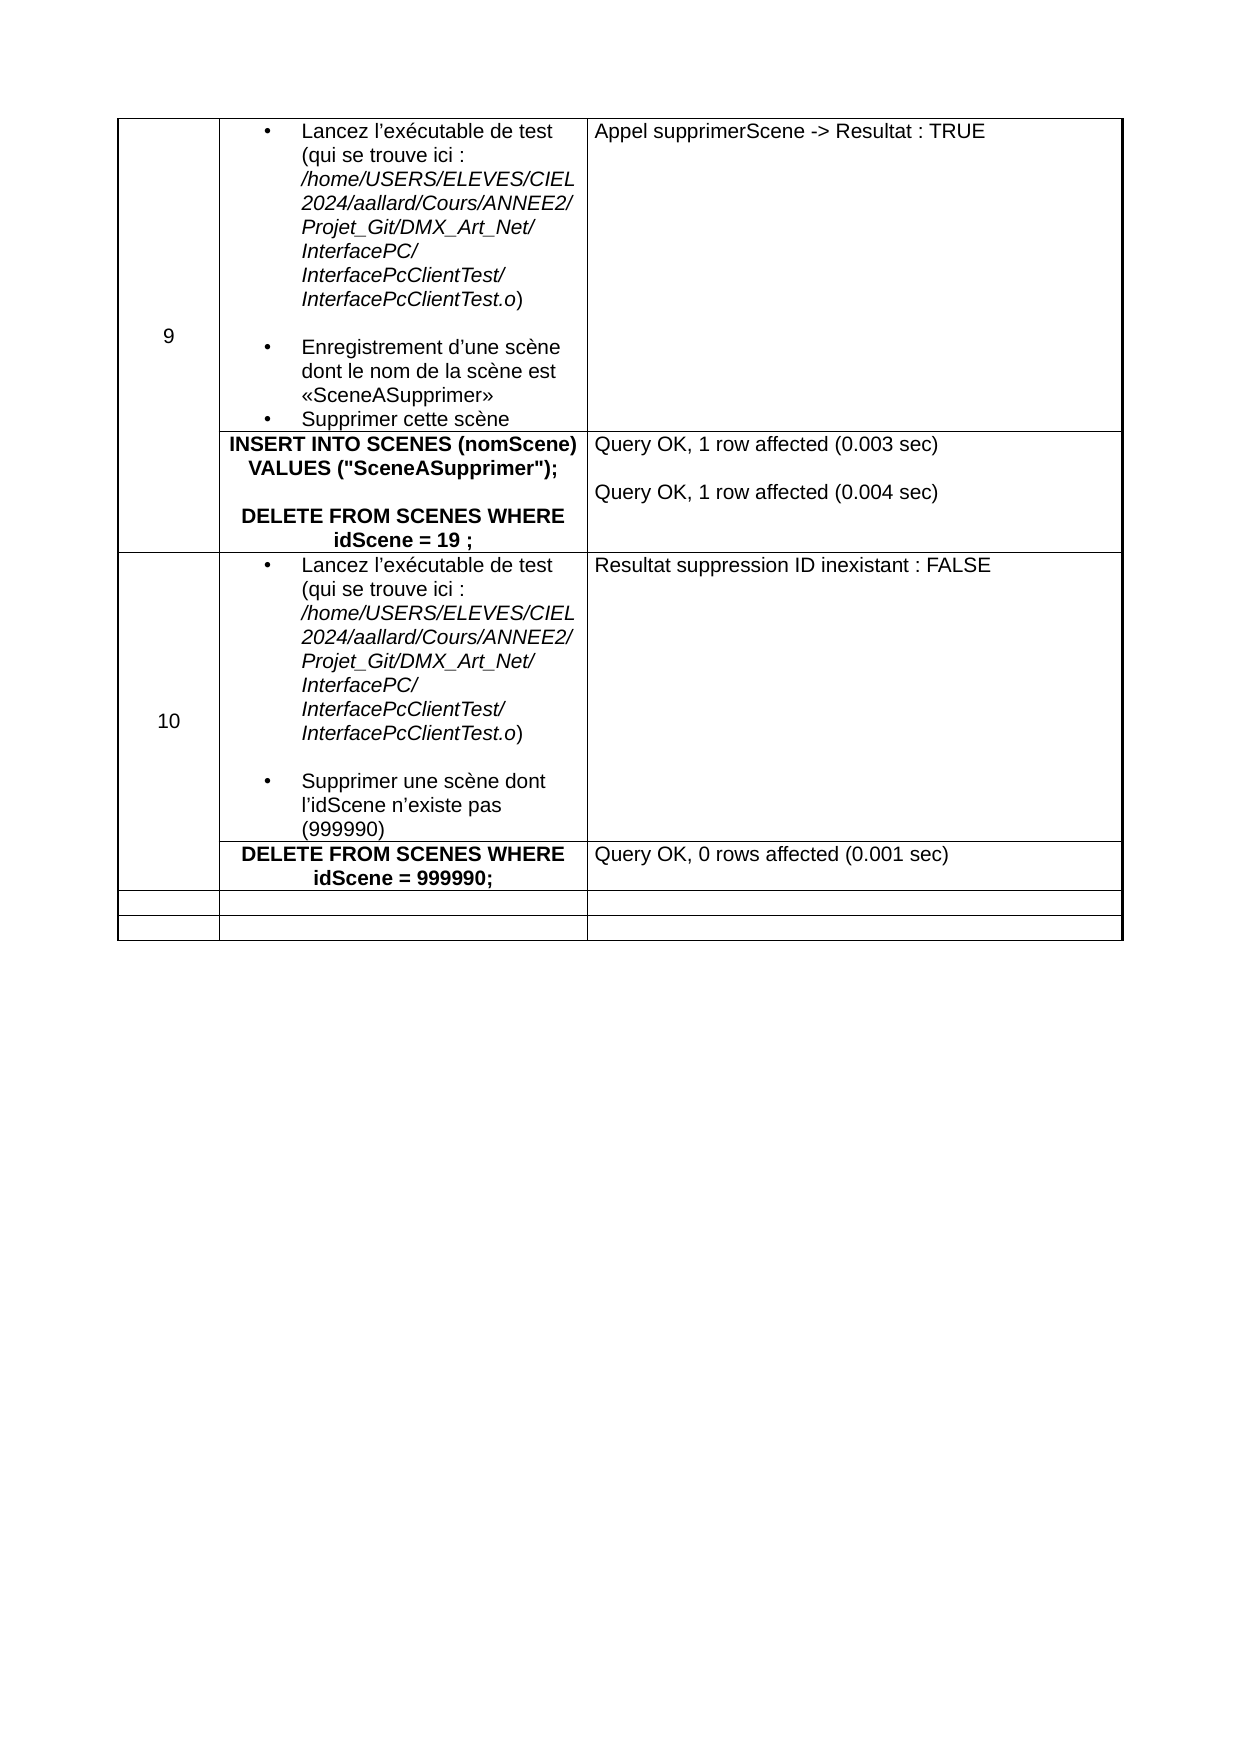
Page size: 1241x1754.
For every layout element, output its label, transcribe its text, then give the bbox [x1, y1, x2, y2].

table_cell Appel supprimerScene -> Resultat : TRUE [588, 119, 1121, 431]
table_cell 9 [119, 119, 219, 552]
table_cell [119, 891, 219, 914]
table_cell Resultat suppression ID inexistant : FALSE [588, 553, 1121, 841]
table_cell Query OK, 0 rows affected (0.001 sec) [588, 842, 1121, 889]
table_cell [119, 916, 219, 939]
table_cell [220, 891, 587, 914]
table_cell INSERT INTO SCENES (nomScene) VALUES ("SceneASupprimer"); DELETE FROM SCENES WHERE idScene = 19 ; [220, 432, 587, 552]
table_cell 10 [119, 553, 219, 889]
table_cell Query OK, 1 row affected (0.003 sec) Query OK, 1 row affected (0.004 sec) [588, 432, 1121, 552]
table_cell [220, 916, 587, 939]
table_cell Lancez l’exécutable de test (qui se trouve ici : /home/USERS/ELEVES/CIEL2024/aallard/Cours/ANNEE2/Projet_Git/DMX_Art_Net/InterfacePC/InterfacePcClientTest/ InterfacePcClientTest.o) Enregistrement d’une scène dont le nom de la scène est «SceneASupprimer» Supprimer cette scène [220, 119, 587, 431]
table_cell DELETE FROM SCENES WHERE idScene = 999990; [220, 842, 587, 889]
table_cell Lancez l’exécutable de test (qui se trouve ici : /home/USERS/ELEVES/CIEL2024/aallard/Cours/ANNEE2/Projet_Git/DMX_Art_Net/InterfacePC/InterfacePcClientTest/ InterfacePcClientTest.o) Supprimer une scène dont l’idScene n’existe pas (999990) [220, 553, 587, 841]
table_cell [588, 891, 1121, 914]
table_cell [588, 916, 1121, 939]
